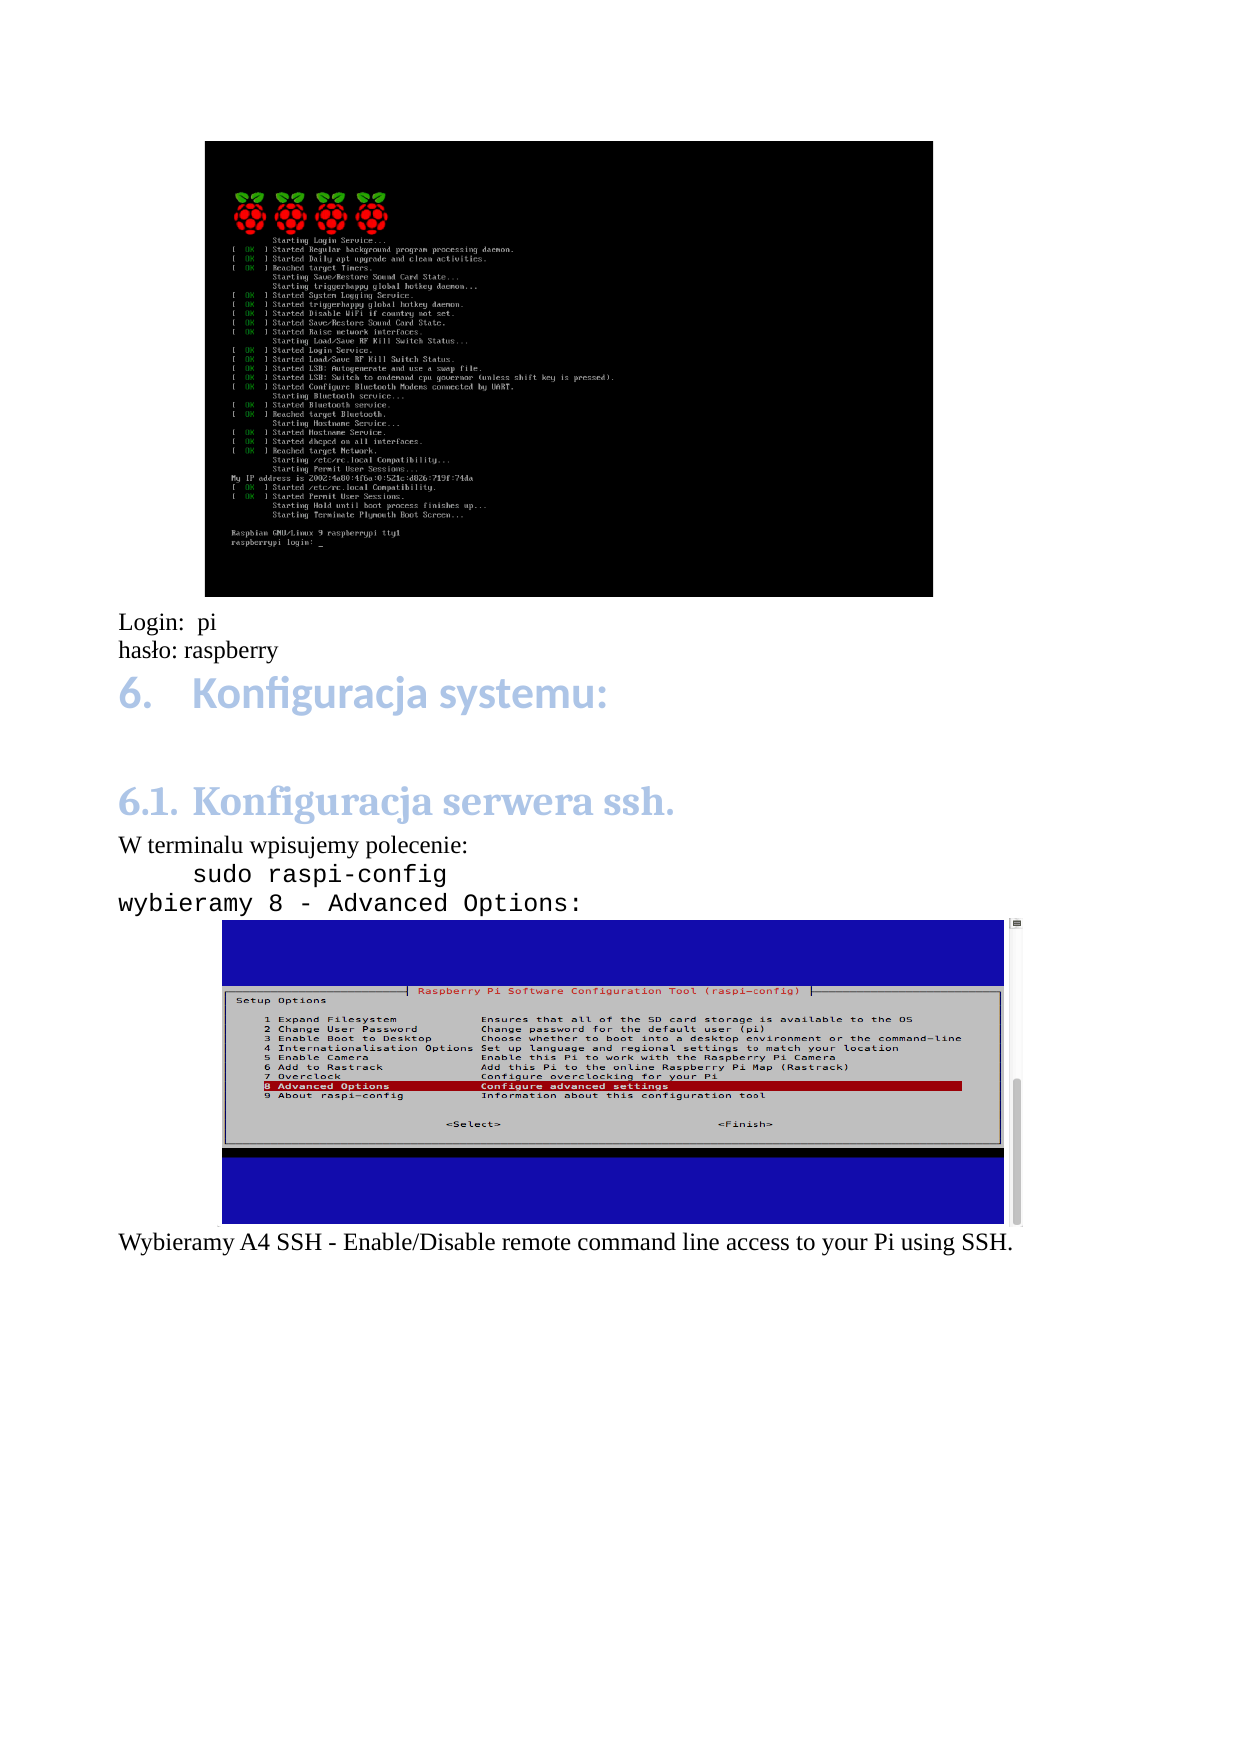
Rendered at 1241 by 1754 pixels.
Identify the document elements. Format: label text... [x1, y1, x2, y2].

text Wybieramy A4 SSH - Enable/Disable remote command line access to your Pi using SSH.﻿ [118, 918, 1122, 1256]
picture [204, 141, 934, 597]
subtitle Konfiguracja serwera ssh. [118, 778, 1122, 826]
text sudo raspi-config [118, 859, 1122, 890]
text wybieramy 8 - Advanced Options: [118, 890, 1122, 918]
text W terminalu wpisujemy polecenie: [118, 831, 1122, 859]
picture [217, 918, 1023, 1227]
text hasło: raspberry [118, 636, 1122, 664]
subtitle Konfiguracja systemu: [118, 664, 1122, 720]
text Login: pi [118, 607, 1122, 636]
